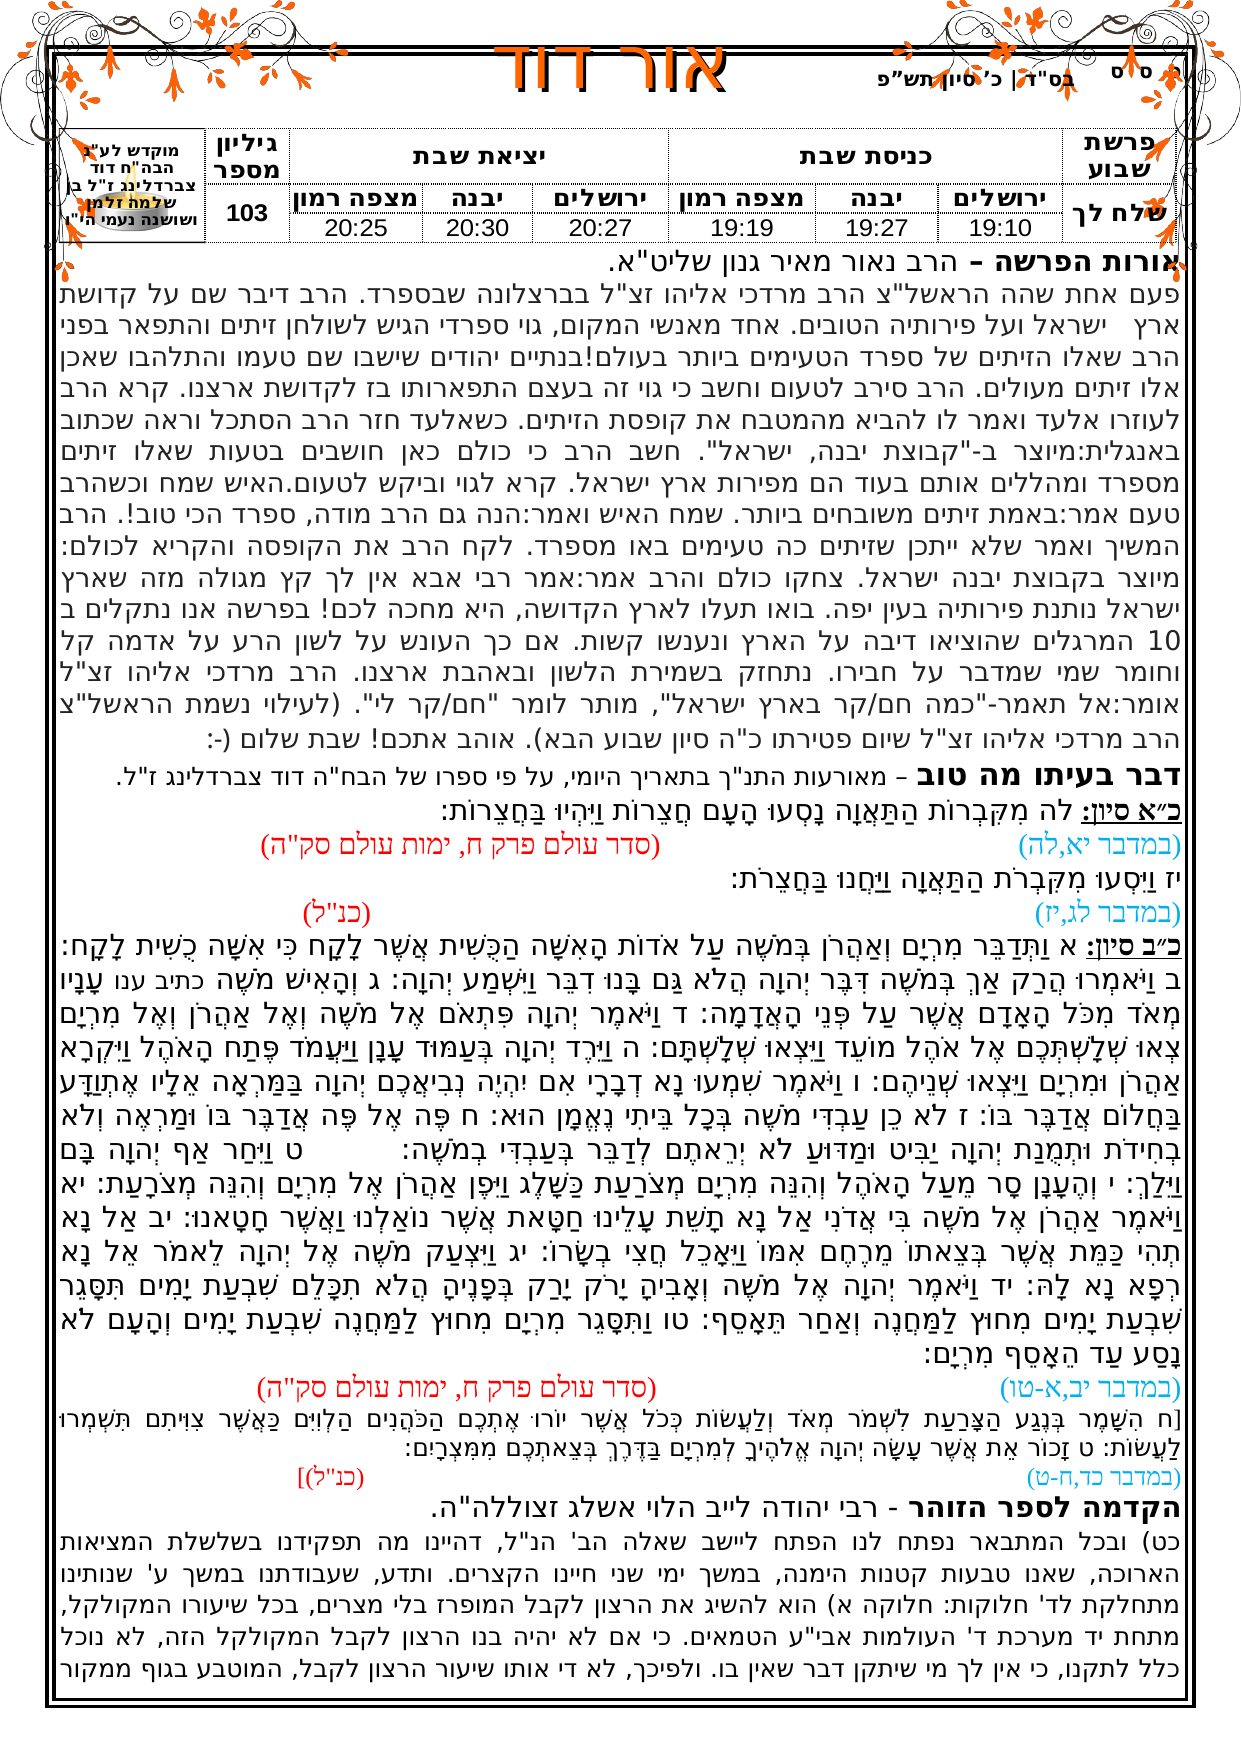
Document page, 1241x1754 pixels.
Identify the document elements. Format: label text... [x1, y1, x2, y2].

picture [0, 0, 349, 282]
list (במדבר יא,לה) (סדר עולם פרק ח, ימות עולם סק"ה) [59, 827, 1182, 861]
text ס ס ס [716, 59, 892, 83]
picture [341, 221, 349, 234]
text אורות הפרשה – הרב נאור מאיר גנון שליט"א. [349, 112, 892, 278]
text ס ס ס [349, 59, 515, 83]
list (במדבר לג,יז) (כנ"ל) [59, 895, 1182, 928]
list הקדמה לספר הזוהר - רבי יהודה לייב הלוי אשלג זצוללה"ה.‬ [59, 1491, 1182, 1525]
text ס ס ס [549, 59, 576, 83]
list (במדבר כד,ח-ט) (כנ"ל)] [59, 1462, 1182, 1491]
text פעם אחת שהה הראשל"צ הרב מרדכי אליהו זצ"ל בברצלונה שבספרד. הרב דיבר שם על קדושת ארץ ישראל ועל פירותיה הטובים. אחד מאנשי המקום, גוי ספרדי הגיש לשולחן זיתים והתפאר בפני הרב שאלו הזיתים של ספרד הטעימים ביותר בעולם!בנתיים יהודים שישבו שם טעמו והתלהבו שאכן אלו זיתים מעולים. הרב סירב לטעום וחשב כי גוי זה בעצם התפארותו בז לקדושת ארצנו. קרא הרב לעוזרו אלעד ואמר לו להביא מהמטבח את קופסת הזיתים. כשאלעד חזר הרב הסתכל וראה שכתוב באנגלית:מיוצר ב-"קבוצת יבנה, ישראל". חשב הרב כי כולם כאן חושבים בטעות שאלו זיתים מספרד ומהללים אותם בעוד הם מפירות ארץ ישראל. קרא לגוי וביקש לטעום.האיש שמח וכשהרב טעם אמר:באמת זיתים משובחים ביותר. שמח האיש ואמר:הנה גם הרב מודה, ספרד הכי טוב!. הרב המשיך ואמר שלא ייתכן שזיתים כה טעימים באו מספרד. לקח הרב את הקופסה והקריא לכולם:מיוצר בקבוצת יבנה ישראל. צחקו כולם והרב אמר:אמר רבי אבא אין לך קץ מגולה מזה שארץ ישראל נותנת פירותיה בעין יפה. בואו תעלו לארץ הקדושה, היא מחכה לכם! בפרשה אנו נתקלים ב10 המרגלים שהוציאו דיבה על הארץ ונענשו קשות. אם כך העונש על לשון הרע על אדמה קל וחומר שמי שמדבר על חבירו. נתחזק בשמירת הלשון ובאהבת ארצנו. הרב מרדכי אליהו זצ"ל אומר:אל תאמר-"כמה חם/קר בארץ ישראל", מותר לומר "חם/קר לי". (לעילוי נשמת הראשל"צ הרב מרדכי אליהו זצ"ל שיום פטירתו כ"ה סיון שבוע הבא). אוהב אתכם! שבת שלום ‎:-)‎ [59, 278, 1182, 757]
text ס ס ס [653, 59, 666, 83]
text ס ס ס [586, 59, 646, 83]
picture [892, 0, 1241, 282]
list יז וַיִּסְעוּ מִקִּבְרֹת הַתַּאֲוָה וַיַּחֲנוּ בַּחֲצֵרֹת: [59, 861, 1182, 895]
text ס ס ס [677, 59, 696, 83]
list כ״ב סיון: א וַתְּדַבֵּר מִרְיָם וְאַהֲרֹן בְּמֹשֶׁה עַל אֹדוֹת הָאִשָּׁה הַכֻּשִׁית אֲשֶׁר לָקָח כִּי אִשָּׁה כֻשִׁית לָקָח: ב וַיֹּאמְרוּ הֲרַק אַךְ בְּמֹשֶׁה דִּבֶּר יְהוָה הֲלֹא גַּם בָּנוּ דִבֵּר וַיִּשְׁמַע יְהוָה: ג וְהָאִישׁ מֹשֶׁה כתיב ענו עָנָיו מְאֹד מִכֹּל הָאָדָם אֲשֶׁר עַל פְּנֵי הָאֲדָמָה: ד וַיֹּאמֶר יְהוָה פִּתְאֹם אֶל מֹשֶׁה וְאֶל אַהֲרֹן וְאֶל מִרְיָם צְאוּ שְׁלָשְׁתְּכֶם אֶל אֹהֶל מוֹעֵד וַיֵּצְאוּ שְׁלָשְׁתָּם: ה וַיֵּרֶד יְהוָה בְּעַמּוּד עָנָן וַיַּעֲמֹד פֶּתַח הָאֹהֶל וַיִּקְרָא אַהֲרֹן וּמִרְיָם וַיֵּצְאוּ שְׁנֵיהֶם: ו וַיֹּאמֶר שִׁמְעוּ נָא דְבָרָי אִם יִהְיֶה נְבִיאֲכֶם יְהוָה בַּמַּרְאָה אֵלָיו אֶתְוַדָּע בַּחֲלוֹם אֲדַבֶּר בּוֹ: ז לֹא כֵן עַבְדִּי מֹשֶׁה בְּכָל בֵּיתִי נֶאֱמָן הוּא: ח פֶּה אֶל פֶּה אֲדַבֶּר בּוֹ וּמַרְאֶה וְלֹא בְחִידֹת וּתְמֻנַת יְהוָה יַבִּיט וּמַדּוּעַ לֹא יְרֵאתֶם לְדַבֵּר בְּעַבְדִּי בְמֹשֶׁה: ט וַיִּחַר אַף יְהוָה בָּם וַיֵּלַךְ: י וְהֶעָנָן סָר מֵעַל הָאֹהֶל וְהִנֵּה מִרְיָם מְצֹרַעַת כַּשָּׁלֶג וַיִּפֶן אַהֲרֹן אֶל מִרְיָם וְהִנֵּה מְצֹרָעַת: יא וַיֹּאמֶר אַהֲרֹן אֶל מֹשֶׁה בִּי אֲדֹנִי אַל נָא תָשֵׁת עָלֵינוּ חַטָּאת אֲשֶׁר נוֹאַלְנוּ וַאֲשֶׁר חָטָאנוּ: יב אַל נָא תְהִי כַּמֵּת אֲשֶׁר בְּצֵאתוֹ מֵרֶחֶם אִמּוֹ וַיֵּאָכֵל חֲצִי בְשָׂרוֹ: יג וַיִּצְעַק מֹשֶׁה אֶל יְהוָה לֵאמֹר אֵל נָא רְפָא נָא לָהּ: יד וַיֹּאמֶר יְהוָה אֶל מֹשֶׁה וְאָבִיהָ יָרֹק יָרַק בְּפָנֶיהָ הֲלֹא תִכָּלֵם שִׁבְעַת יָמִים תִּסָּגֵר שִׁבְעַת יָמִים מִחוּץ לַמַּחֲנֶה וְאַחַר תֵּאָסֵף: טו וַתִּסָּגֵר מִרְיָם מִחוּץ לַמַּחֲנֶה שִׁבְעַת יָמִים וְהָעָם לֹא נָסַע עַד הֵאָסֵף מִרְיָם: [59, 928, 1182, 1370]
list [ח הִשָּׁמֶר בְּנֶגַע הַצָּרַעַת לִשְׁמֹר מְאֹד וְלַעֲשׂוֹת כְּכֹל אֲשֶׁר יוֹרוּ אֶתְכֶם הַכֹּהֲנִים הַלְוִיִּם כַּאֲשֶׁר צִוִּיתִם תִּשְׁמְרוּ לַעֲשׂוֹת: ט זָכוֹר אֵת אֲשֶׁר עָשָׂה יְהוָה אֱלֹהֶיךָ לְמִרְיָם בַּדֶּרֶךְ בְּצֵאתְכֶם מִמִּצְרָיִם: [59, 1404, 1182, 1462]
text ס ס ס [697, 71, 710, 83]
list דבר בעיתו מה טוב – מאורעות התנ"ך בתאריך היומי, על פי ספרו של הבח"ה דוד צברדלינג ז"ל.‬ [59, 757, 1182, 793]
text כט) ובכל המתבאר נפתח לנו הפתח ליישב שאלה הב' הנ"ל, דהיינו מה תפקידנו בשלשלת המציאות הארוכה, שאנו טבעות קטנות הימנה, במשך ימי שני חיינו הקצרים. ותדע, שעבודתנו במשך ע' שנותינו מתחלקת לד' חלוקות: חלוקה א) הוא להשיג את הרצון לקבל המופרז בלי מצרים, בכל שיעורו המקולקל, מתחת יד מערכת ד' העולמות אבי"ע הטמאים. כי אם לא יהיה בנו הרצון לקבל המקולקל הזה, לא נוכל כלל לתקנו, כי אין לך מי שיתקן דבר שאין בו. ולפיכך, לא די אותו שיעור הרצון לקבל, המוטבע בגוף ממקור [59, 1525, 1182, 1684]
list (במדבר יב,א-טו) (סדר עולם פרק ח, ימות עולם סק"ה) [59, 1370, 1182, 1404]
text ס ס ס [525, 59, 538, 83]
list כ״א סיון: לה מִקִּבְרוֹת הַתַּאֲוָה נָסְעוּ הָעָם חֲצֵרוֹת וַיִּהְיוּ בַּחֲצֵרוֹת: [59, 793, 1182, 827]
